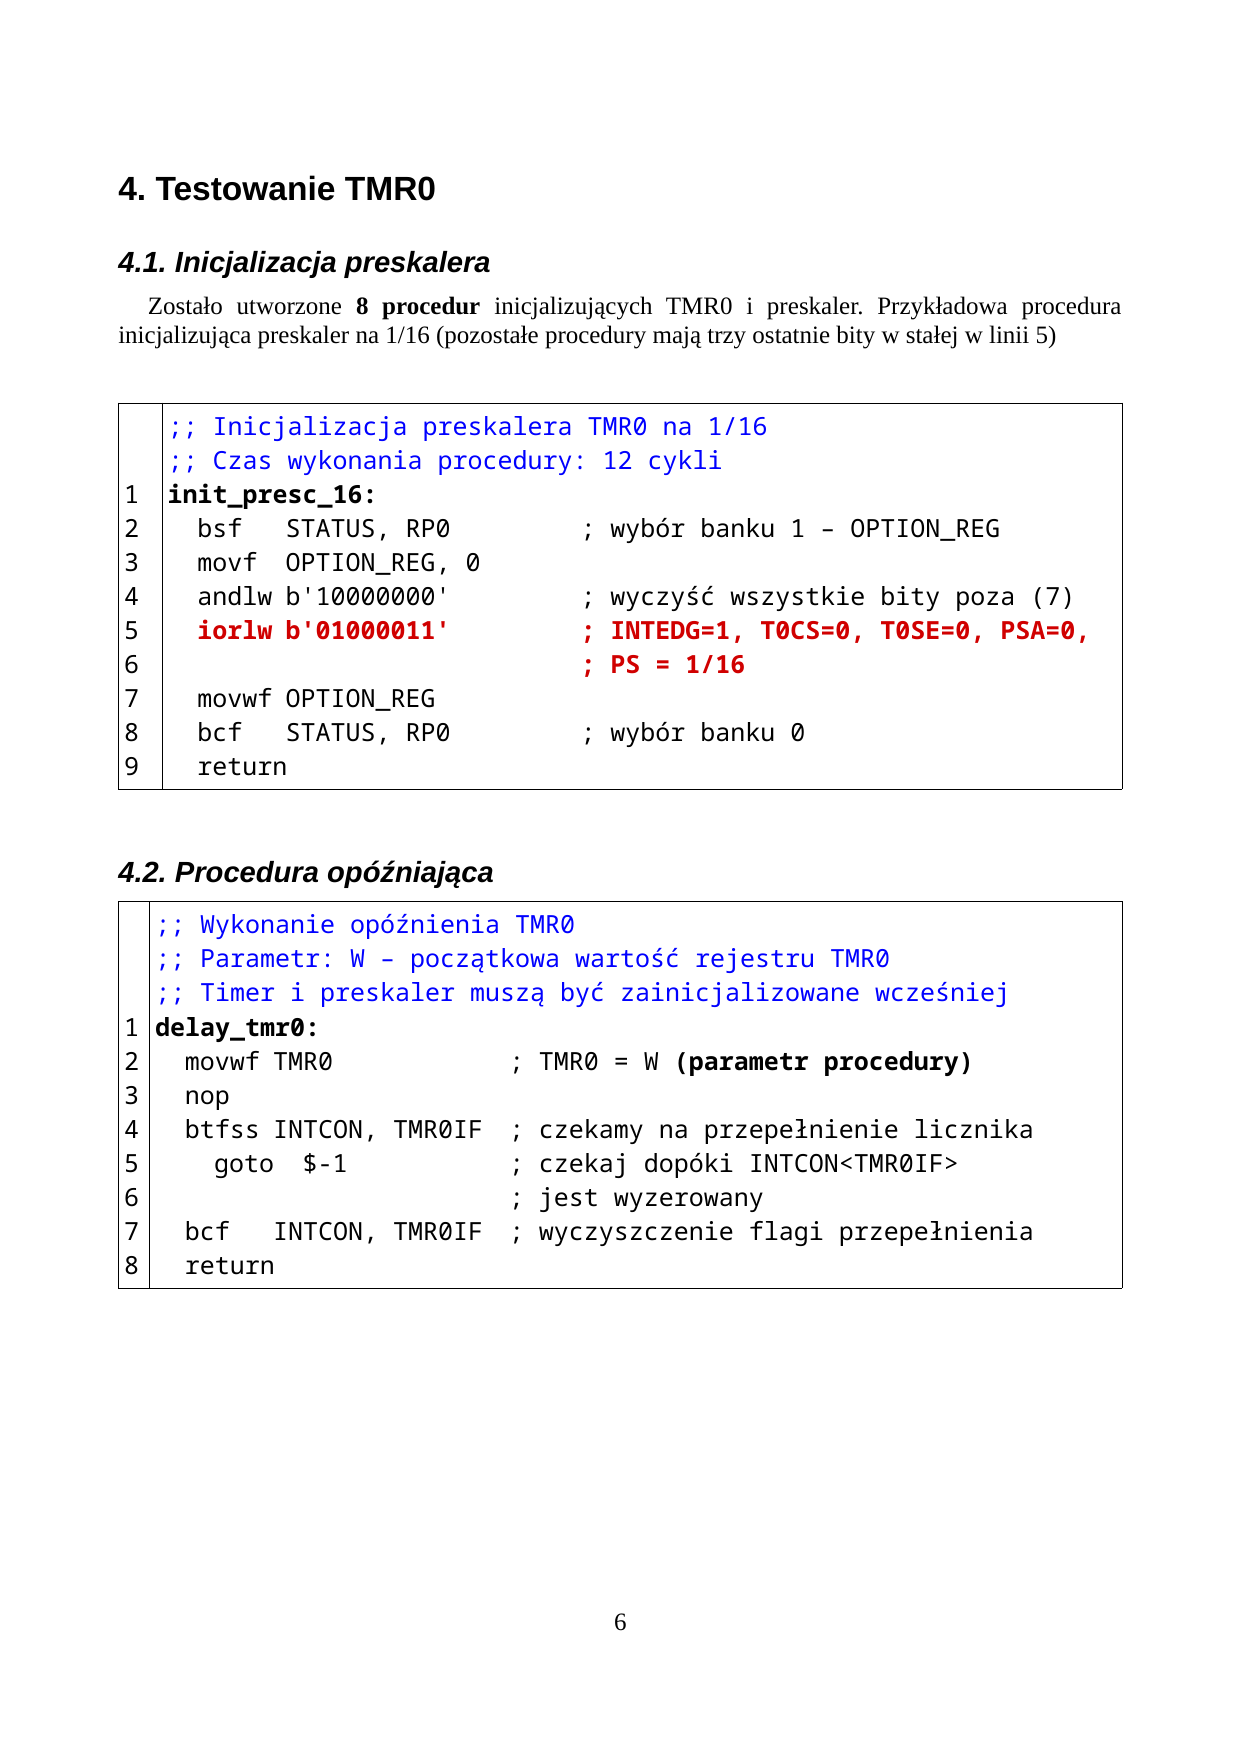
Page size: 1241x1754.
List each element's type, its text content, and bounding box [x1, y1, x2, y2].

subtitle 4.1. Inicjalizacja preskalera [118, 245, 1122, 279]
table_header 1 2 3 4 5 6 7 8 [119, 902, 149, 1287]
table_header 1 2 3 4 5 6 7 8 9 [119, 404, 162, 789]
table_header ;; Wykonanie opóźnienia TMR0 ;; Parametr: W – początkowa wartość rejestru TMR0 ;; Timer i preskaler muszą być zainicjalizowane wcześniej delay_tmr0: movwf TMR0 ; TMR0 = W (parametr procedury) nop btfss INTCON, TMR0IF ; czekamy na przepełnienie licznika goto $-1 ; czekaj dopóki INTCON<TMR0IF> ; jest wyzerowany bcf INTCON, TMR0IF ; wyczyszczenie flagi przepełnienia return [150, 902, 1122, 1287]
table_header ;; Inicjalizacja preskalera TMR0 na 1/16 ;; Czas wykonania procedury: 12 cykli init_presc_16: bsf STATUS, RP0 ; wybór banku 1 – OPTION_REG movf OPTION_REG, 0 andlw b'10000000' ; wyczyść wszystkie bity poza (7) iorlw b'01000011' ; INTEDG=1, T0CS=0, T0SE=0, PSA=0, ; PS = 1/16 movwf OPTION_REG bcf STATUS, RP0 ; wybór banku 0 return [163, 404, 1122, 789]
subtitle 4.2. Procedura opóźniająca [118, 855, 1122, 889]
subtitle 4. Testowanie TMR0 [118, 169, 1122, 208]
text Zostało utworzone 8 procedur inicjalizujących TMR0 i preskaler. Przykładowa procedura inicjalizująca preskaler na 1/16 (pozostałe procedury mają trzy ostatnie bity w stałej w linii 5) [118, 291, 1122, 349]
